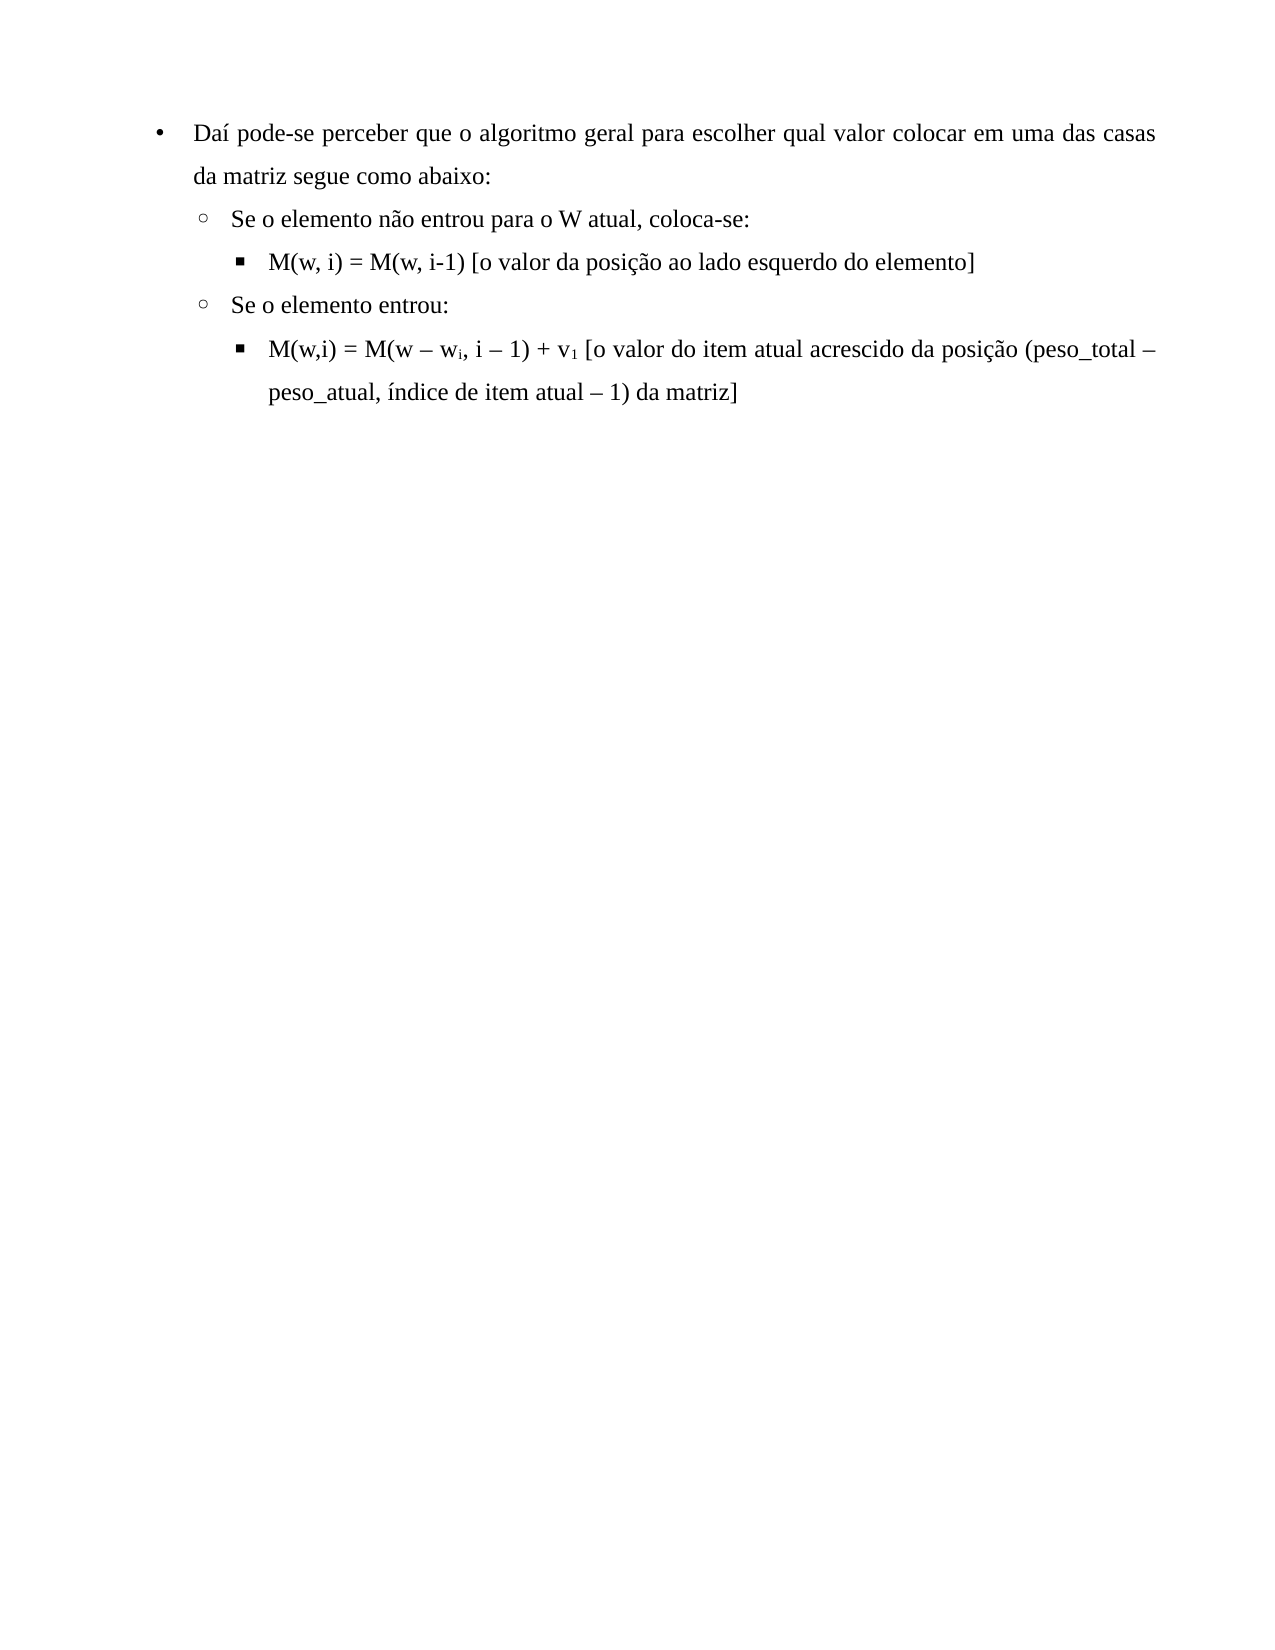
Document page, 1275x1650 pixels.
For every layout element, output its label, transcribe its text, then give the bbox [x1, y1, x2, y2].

list M(w,i) = M(w – wi, i – 1) + v1 [o valor do item atual acrescido da posição (peso_total – peso_atual, índice de item atual – 1) da matriz] [231, 334, 1157, 406]
list Se o elemento não entrou para o W atual, coloca-se: [193, 204, 1157, 233]
list M(w, i) = M(w, i-1) [o valor da posição ao lado esquerdo do elemento] [231, 247, 1157, 276]
list Se o elemento entrou: [193, 291, 1157, 319]
list Daí pode-se perceber que o algoritmo geral para escolher qual valor colocar em uma das casas da matriz segue como abaixo: [156, 118, 1157, 190]
